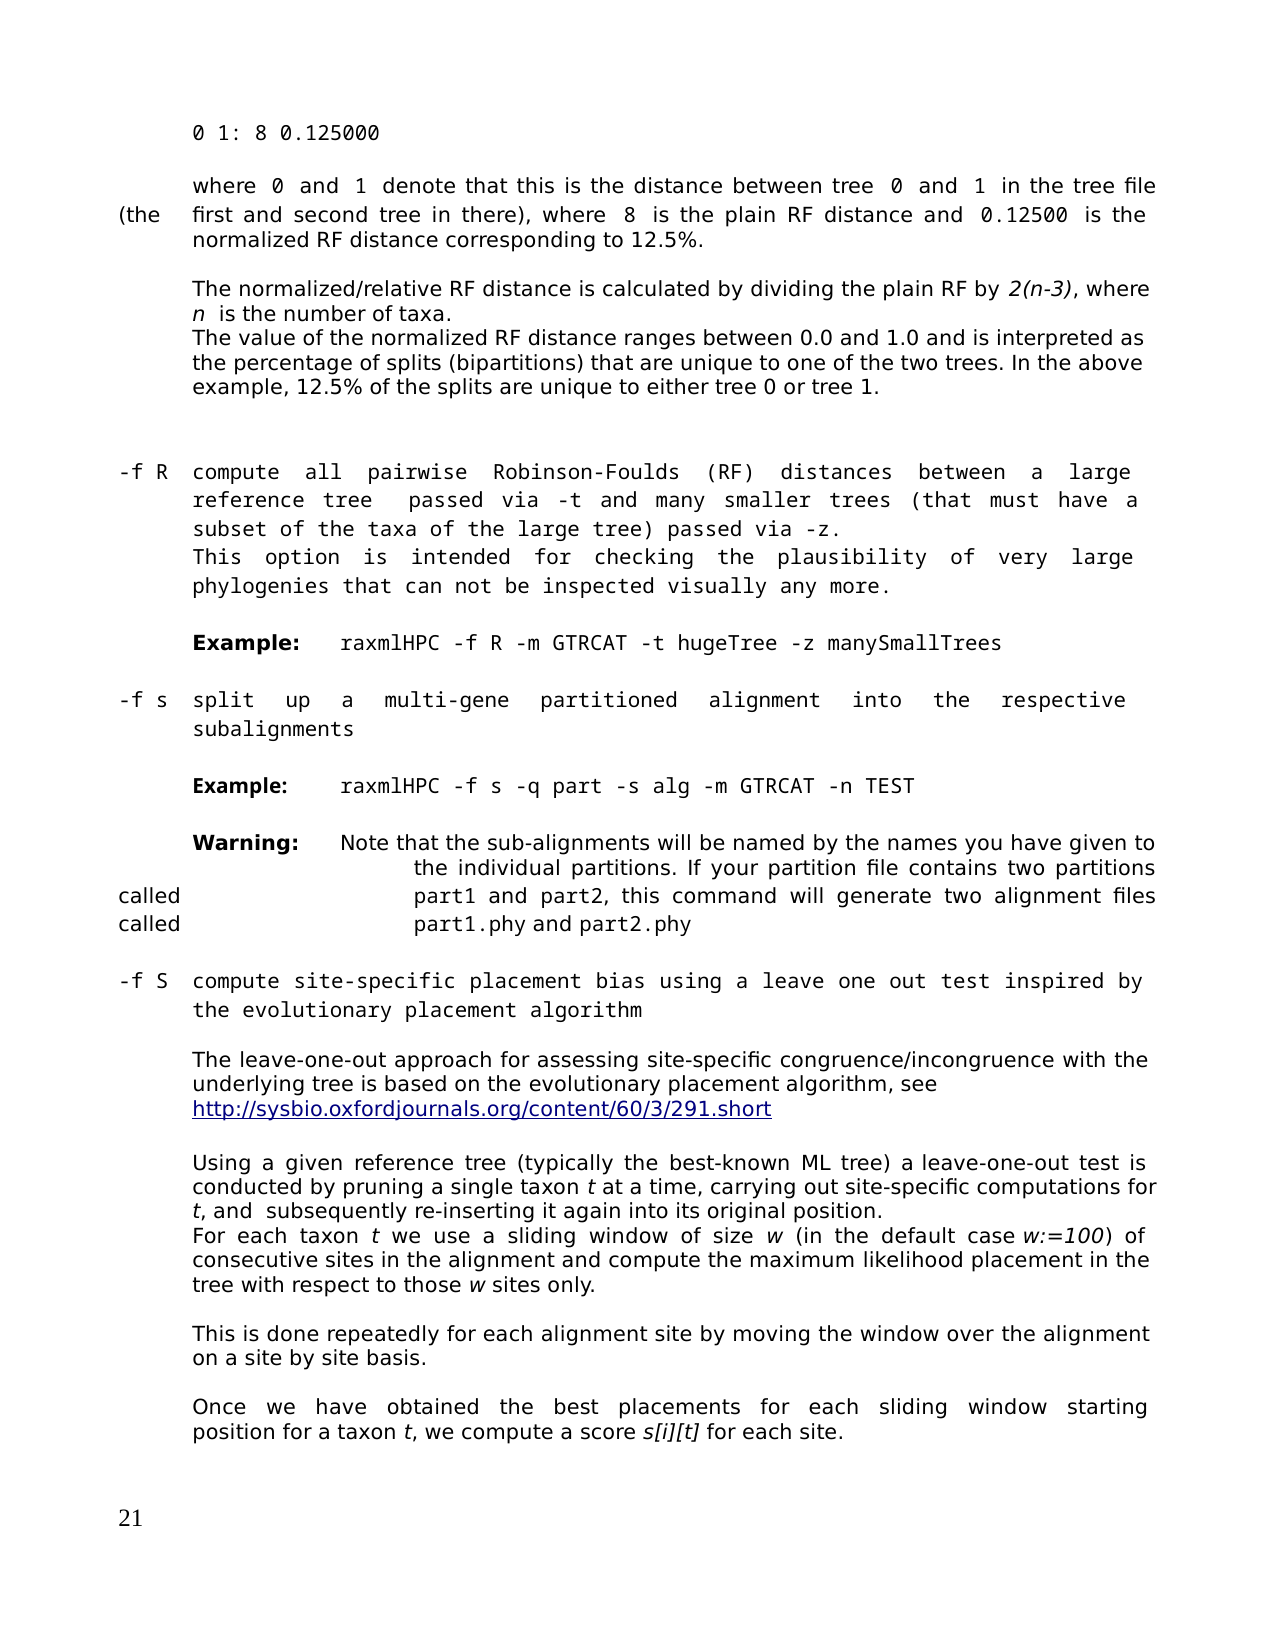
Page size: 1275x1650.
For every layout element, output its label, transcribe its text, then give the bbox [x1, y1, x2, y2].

text Example: raxmlHPC -f s -q part -s alg -m GTRCAT -n TEST [118, 771, 1157, 799]
text Once we have obtained the best placements for each sliding window starting position for a taxon t, we compute a score s[i][t] for each site. [118, 1371, 1157, 1444]
text where 0 and 1 denote that this is the distance between tree 0 and 1 in the tree file (the first and second tree in there), where 8 is the plain RF distance and 0.12500 is the normalized RF distance corresponding to 12.5%. [118, 171, 1157, 253]
text http://sysbio.oxfordjournals.org/content/60/3/291.short [118, 1097, 1157, 1150]
text -f S compute site-specific placement bias using a leave one out test inspired by the evolutionary placement algorithm [118, 966, 1157, 1023]
text Warning: Note that the sub-alignments will be named by the names you have given to the individual partitions. If your partition file contains two partitions called part1 and part2, this command will generate two alignment files called part1.phy and part2.phy [118, 828, 1157, 938]
text 0 1: 8 0.125000 [118, 118, 1157, 147]
text For each taxon t we use a sliding window of size w (in the default case w:=100) of consecutive sites in the alignment and compute the maximum likelihood placement in the tree with respect to those w sites only. [118, 1224, 1157, 1297]
text -f R compute all pairwise Robinson-Foulds (RF) distances between a large reference tree passed via -t and many smaller trees (that must have a subset of the taxa of the large tree) passed via -z. [118, 457, 1157, 542]
text The normalized/relative RF distance is calculated by dividing the plain RF by 2(n-3), where n is the number of taxa. [118, 277, 1157, 326]
text This is done repeatedly for each alignment site by moving the window over the alignment on a site by site basis. [118, 1322, 1157, 1371]
text -f s split up a multi-gene partitioned alignment into the respective subalignments [118, 685, 1157, 742]
text The value of the normalized RF distance ranges between 0.0 and 1.0 and is interpreted as the percentage of splits (bipartitions) that are unique to one of the two trees. In the above [118, 326, 1157, 375]
text This option is intended for checking the plausibility of very large phylogenies that can not be inspected visually any more. [118, 542, 1157, 599]
text example, 12.5% of the splits are unique to either tree 0 or tree 1. [118, 375, 1157, 399]
text Example: raxmlHPC -f R -m GTRCAT -t hugeTree -z manySmallTrees [118, 628, 1157, 656]
text Using a given reference tree (typically the best-known ML tree) a leave-one-out test is conducted by pruning a single taxon t at a time, carrying out site-specific computations for t, and subsequently re-inserting it again into its original position. [118, 1150, 1157, 1224]
text The leave-one-out approach for assessing site-specific congruence/incongruence with the underlying tree is based on the evolutionary placement algorithm, see [118, 1048, 1157, 1097]
